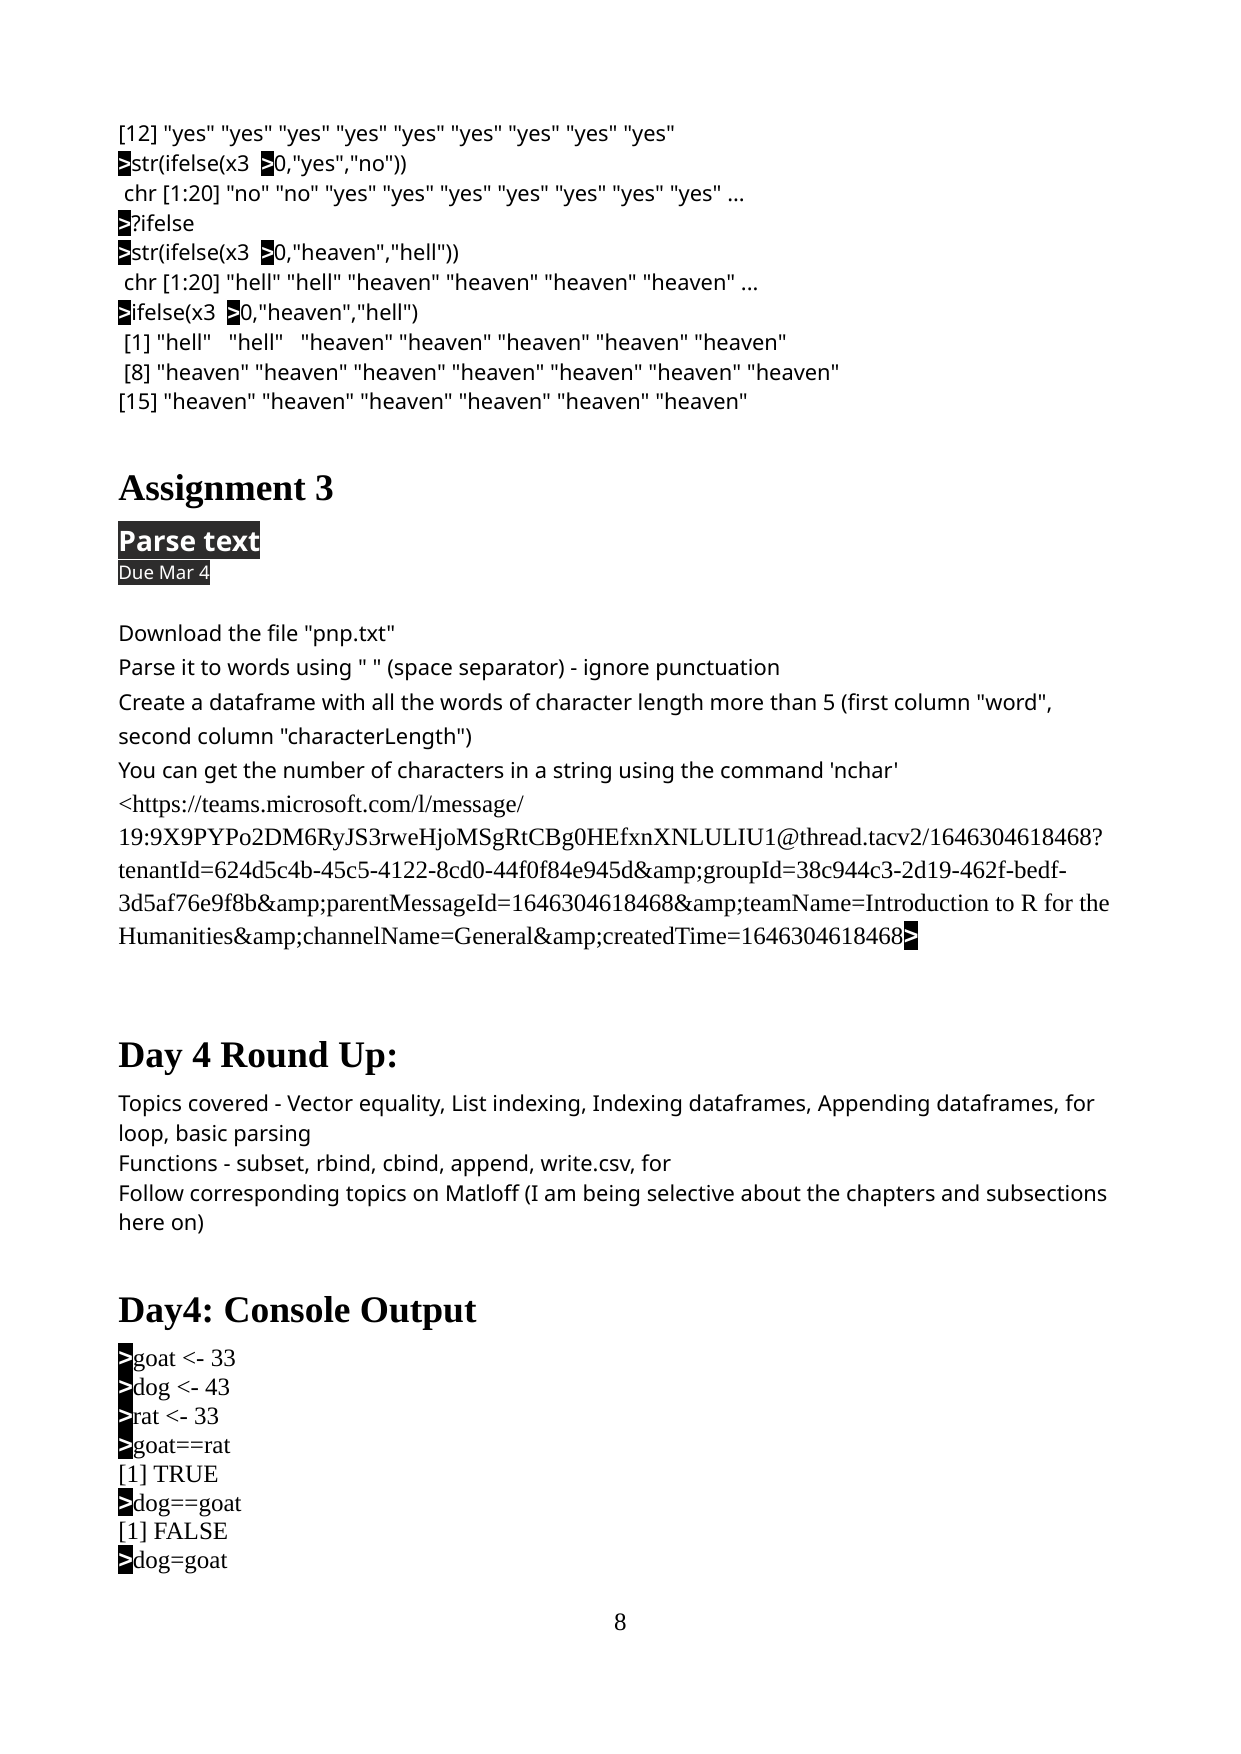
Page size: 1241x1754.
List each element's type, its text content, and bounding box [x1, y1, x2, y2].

text [1] TRUE [118, 1459, 1122, 1487]
text >rat <- 33 [118, 1401, 1122, 1430]
text chr [1:20] "hell" "hell" "heaven" "heaven" "heaven" "heaven" ... [118, 267, 1122, 297]
text Due Mar 4 [118, 559, 1122, 585]
text [8] "heaven" "heaven" "heaven" "heaven" "heaven" "heaven" "heaven" [118, 356, 1122, 386]
text >dog=goat [118, 1545, 1122, 1574]
text >?ifelse [118, 207, 1122, 237]
text Download the file "pnp.txt" Parse it to words using " " (space separator) - ignore punctuation Create a dataframe with all the words of character length more than 5 (first column "word", second column "characterLength") You can get the number of characters in a string using the command 'nchar' [118, 618, 1122, 784]
text >ifelse(x3 >0,"heaven","hell") [118, 297, 1122, 327]
subtitle Day 4 Round Up: [118, 1032, 1122, 1076]
text >str(ifelse(x3 >0,"yes","no")) [118, 148, 1122, 178]
subtitle Assignment 3 [118, 466, 1122, 509]
text [1] FALSE [118, 1516, 1122, 1545]
text <https://teams.microsoft.com/l/message/19:9X9PYPo2DM6RyJS3rweHjoMSgRtCBg0HEfxnXNLULIU1@thread.tacv2/1646304618468?tenantId=624d5c4b-45c5-4122-8cd0-44f0f84e945d&amp;groupId=38c944c3-2d19-462f-bedf-3d5af76e9f8b&amp;parentMessageId=1646304618468&amp;teamName=Introduction to R for the Humanities&amp;channelName=General&amp;createdTime=1646304618468> [118, 789, 1122, 950]
text >dog==goat [118, 1487, 1122, 1516]
text >dog <- 43 [118, 1372, 1122, 1401]
subtitle Day4: Console Output [118, 1288, 1122, 1331]
text >goat <- 33 [118, 1343, 1122, 1372]
text [15] "heaven" "heaven" "heaven" "heaven" "heaven" "heaven" [118, 386, 1122, 416]
text Parse text [118, 521, 1122, 559]
text [12] "yes" "yes" "yes" "yes" "yes" "yes" "yes" "yes" "yes" [118, 118, 1122, 148]
text >goat==rat [118, 1430, 1122, 1459]
text Functions - subset, rbind, cbind, append, write.csv, for [118, 1148, 1122, 1177]
text chr [1:20] "no" "no" "yes" "yes" "yes" "yes" "yes" "yes" "yes" ... [118, 178, 1122, 207]
text Follow corresponding topics on Matloff (I am being selective about the chapters and subsections here on) [118, 1177, 1122, 1237]
text Topics covered - Vector equality, List indexing, Indexing dataframes, Appending dataframes, for loop, basic parsing [118, 1088, 1122, 1148]
text >str(ifelse(x3 >0,"heaven","hell")) [118, 237, 1122, 267]
text [1] "hell" "hell" "heaven" "heaven" "heaven" "heaven" "heaven" [118, 327, 1122, 356]
